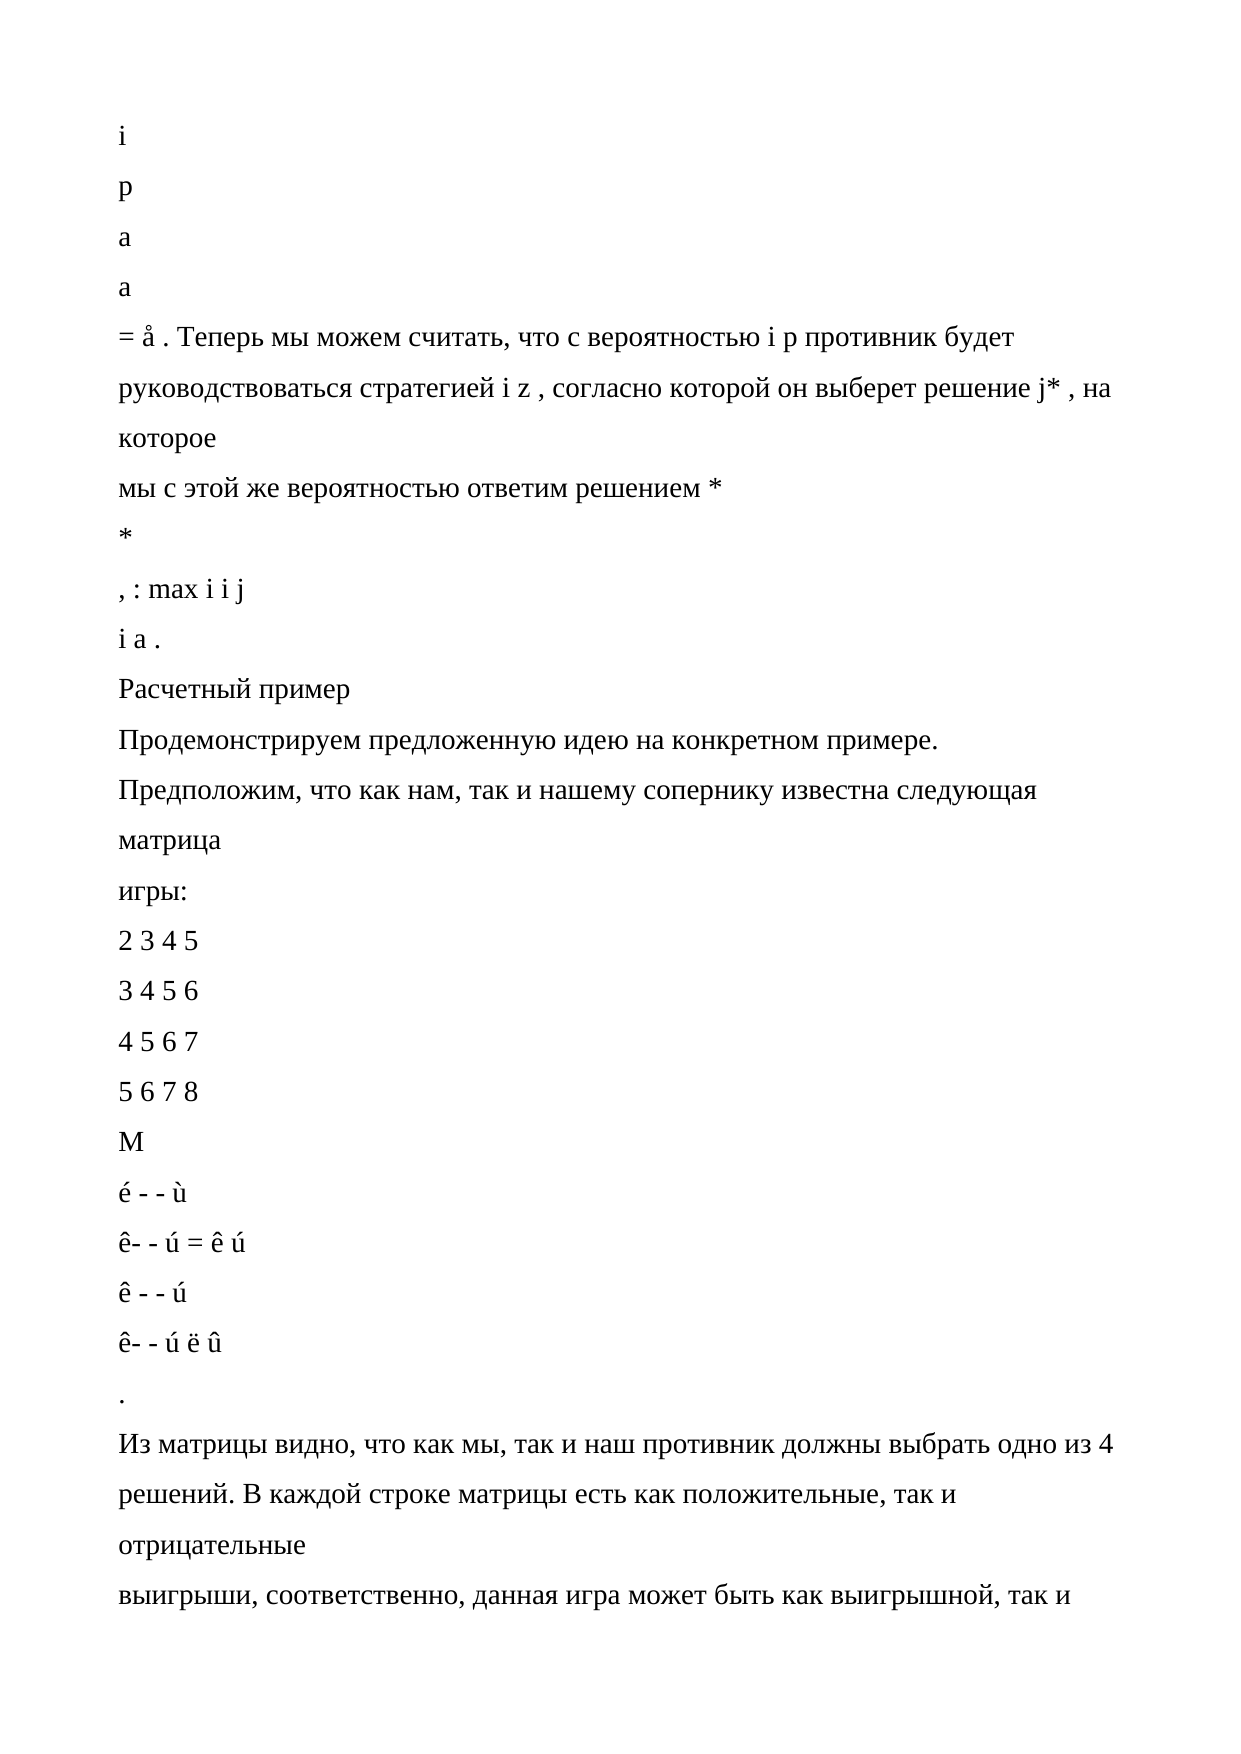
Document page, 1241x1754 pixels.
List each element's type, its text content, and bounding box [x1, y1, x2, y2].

text Из матрицы видно, что как мы, так и наш противник должны выбрать одно из 4 [118, 1426, 1122, 1460]
text руководствоваться стратегией i z , согласно которой он выберет решение j* , на которое [118, 370, 1122, 453]
text 2 3 4 5 [118, 923, 1122, 957]
text 3 4 5 6 [118, 973, 1122, 1007]
text ê- - ú ë û [118, 1326, 1122, 1359]
text p [118, 168, 1122, 202]
text = å . Теперь мы можем считать, что с вероятностью i p противник будет [118, 319, 1122, 353]
text ê- - ú = ê ú [118, 1225, 1122, 1258]
text i [118, 118, 1122, 152]
text мы с этой же вероятностью ответим решением * [118, 470, 1122, 504]
text ê - - ú [118, 1275, 1122, 1309]
text решений. В каждой строке матрицы есть как положительные, так и отрицательные [118, 1477, 1122, 1560]
text , : max i i j [118, 571, 1122, 604]
text a [118, 269, 1122, 303]
text Расчетный пример [118, 672, 1122, 705]
text é - - ù [118, 1175, 1122, 1208]
text M [118, 1124, 1122, 1158]
text 4 5 6 7 [118, 1024, 1122, 1057]
text игры: [118, 873, 1122, 906]
text 5 6 7 8 [118, 1074, 1122, 1108]
text a [118, 219, 1122, 252]
text Продемонстрируем предложенную идею на конкретном примере. [118, 722, 1122, 755]
text выигрыши, соответственно, данная игра может быть как выигрышной, так и [118, 1577, 1122, 1611]
text Предположим, что как нам, так и нашему сопернику известна следующая матрица [118, 772, 1122, 856]
text * [118, 521, 1122, 554]
text . [118, 1376, 1122, 1409]
text i a . [118, 621, 1122, 655]
